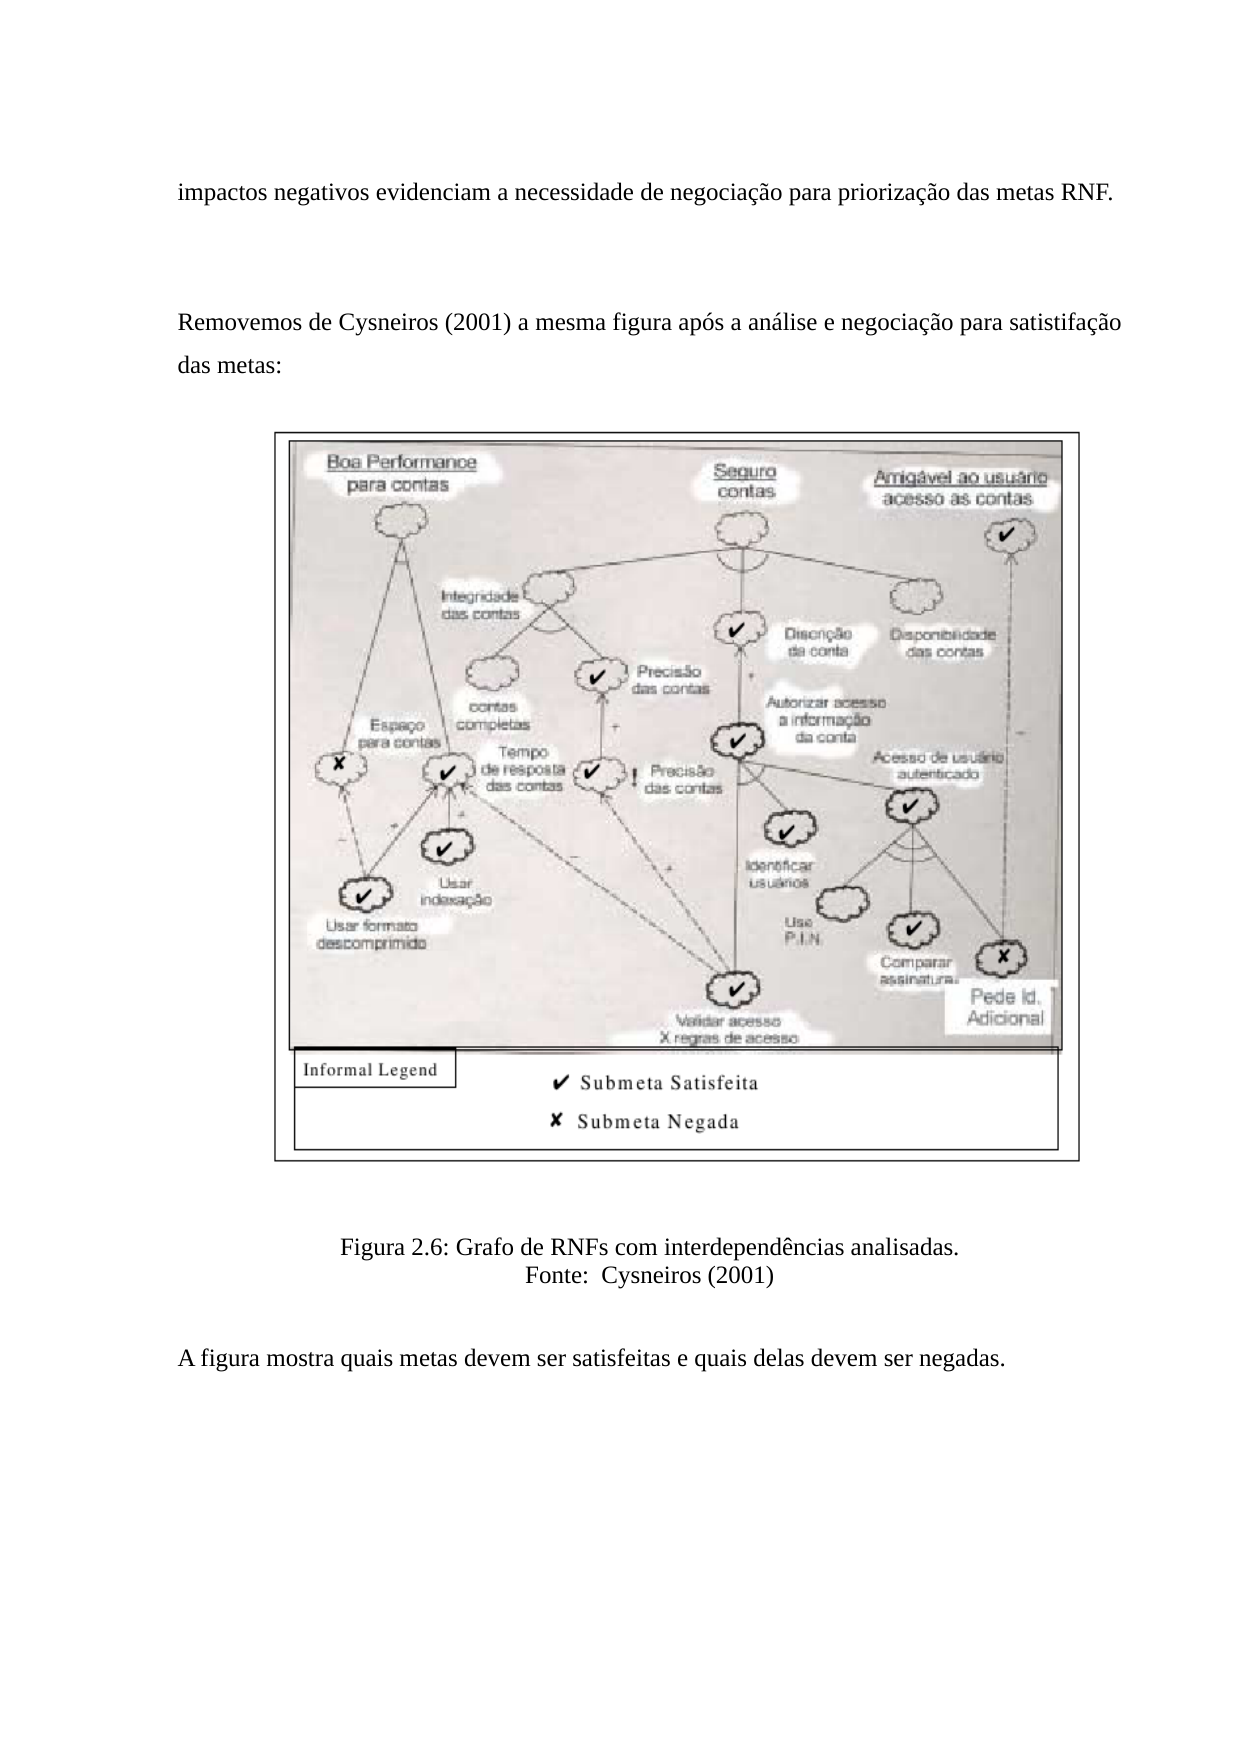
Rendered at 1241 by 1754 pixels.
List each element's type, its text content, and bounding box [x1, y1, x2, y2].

text impactos negativos evidenciam a necessidade de negociação para priorização das metas RNF. [177, 177, 1122, 206]
text Fonte: Cysneiros (2001) [177, 1261, 1122, 1289]
text Figura 2.6: Grafo de RNFs com interdependências analisadas. [177, 1232, 1122, 1261]
text Removemos de Cysneiros (2001) a mesma figura após a análise e negociação para satistifação das metas: [177, 307, 1122, 378]
text A figura mostra quais metas devem ser satisfeitas e quais delas devem ser negadas. [177, 1343, 1122, 1372]
